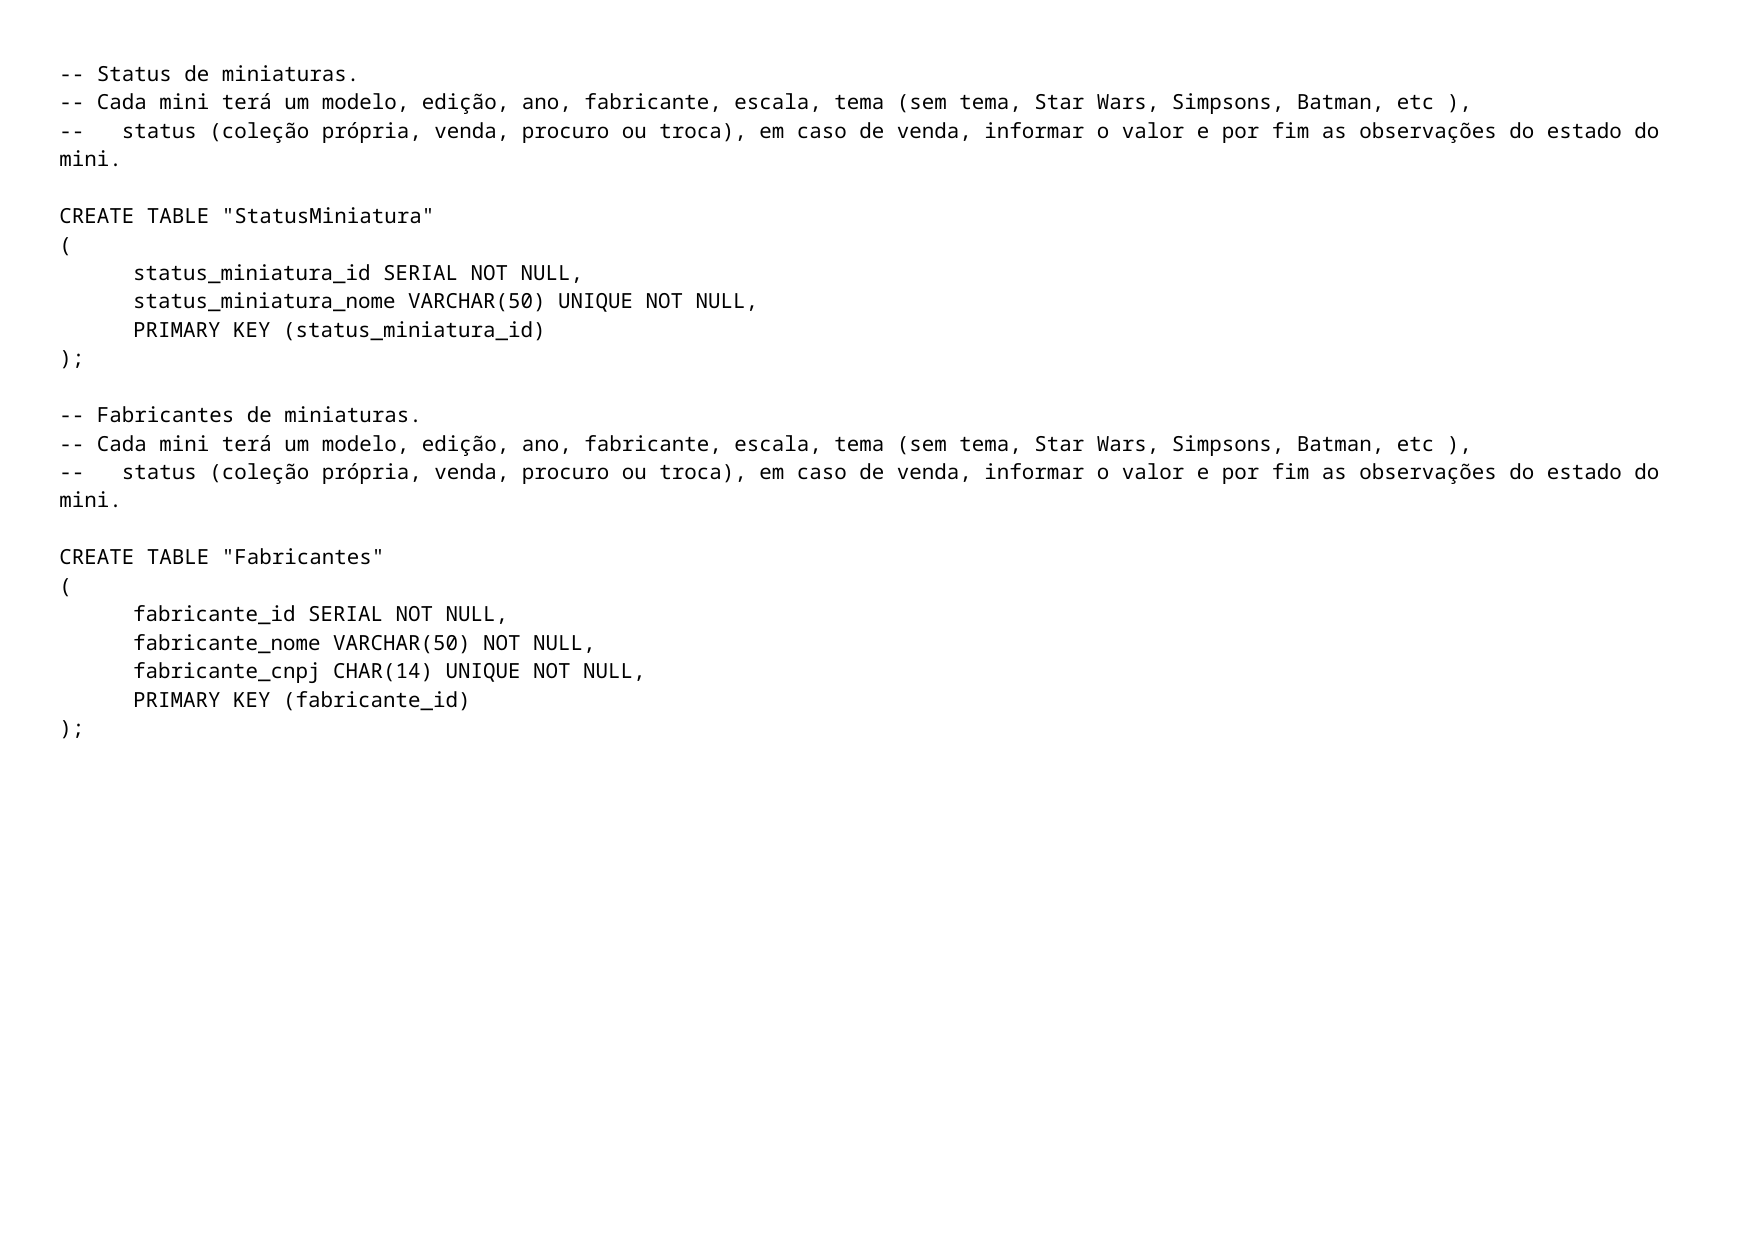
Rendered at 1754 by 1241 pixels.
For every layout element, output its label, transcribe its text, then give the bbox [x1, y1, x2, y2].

text ); [59, 343, 1695, 372]
text -- Fabricantes de miniaturas. [59, 400, 1695, 429]
text PRIMARY KEY (fabricante_id) [59, 685, 1695, 713]
text ); [59, 713, 1695, 742]
text status_miniatura_nome VARCHAR(50) UNIQUE NOT NULL, [59, 287, 1695, 315]
text CREATE TABLE "Fabricantes" [59, 542, 1695, 571]
text status_miniatura_id SERIAL NOT NULL, [59, 258, 1695, 287]
text ( [59, 571, 1695, 599]
text fabricante_nome VARCHAR(50) NOT NULL, [59, 628, 1695, 656]
text ( [59, 230, 1695, 258]
text -- status (coleção própria, venda, procuro ou troca), em caso de venda, informar o valor e por fim as observações do estado do mini. [59, 457, 1695, 514]
text CREATE TABLE "StatusMiniatura" [59, 201, 1695, 230]
text -- Cada mini terá um modelo, edição, ano, fabricante, escala, tema (sem tema, Star Wars, Simpsons, Batman, etc ), [59, 429, 1695, 457]
text -- status (coleção própria, venda, procuro ou troca), em caso de venda, informar o valor e por fim as observações do estado do mini. [59, 116, 1695, 173]
text fabricante_id SERIAL NOT NULL, [59, 599, 1695, 628]
text -- Cada mini terá um modelo, edição, ano, fabricante, escala, tema (sem tema, Star Wars, Simpsons, Batman, etc ), [59, 87, 1695, 116]
text PRIMARY KEY (status_miniatura_id) [59, 315, 1695, 343]
text -- Status de miniaturas. [59, 59, 1695, 87]
text fabricante_cnpj CHAR(14) UNIQUE NOT NULL, [59, 656, 1695, 685]
